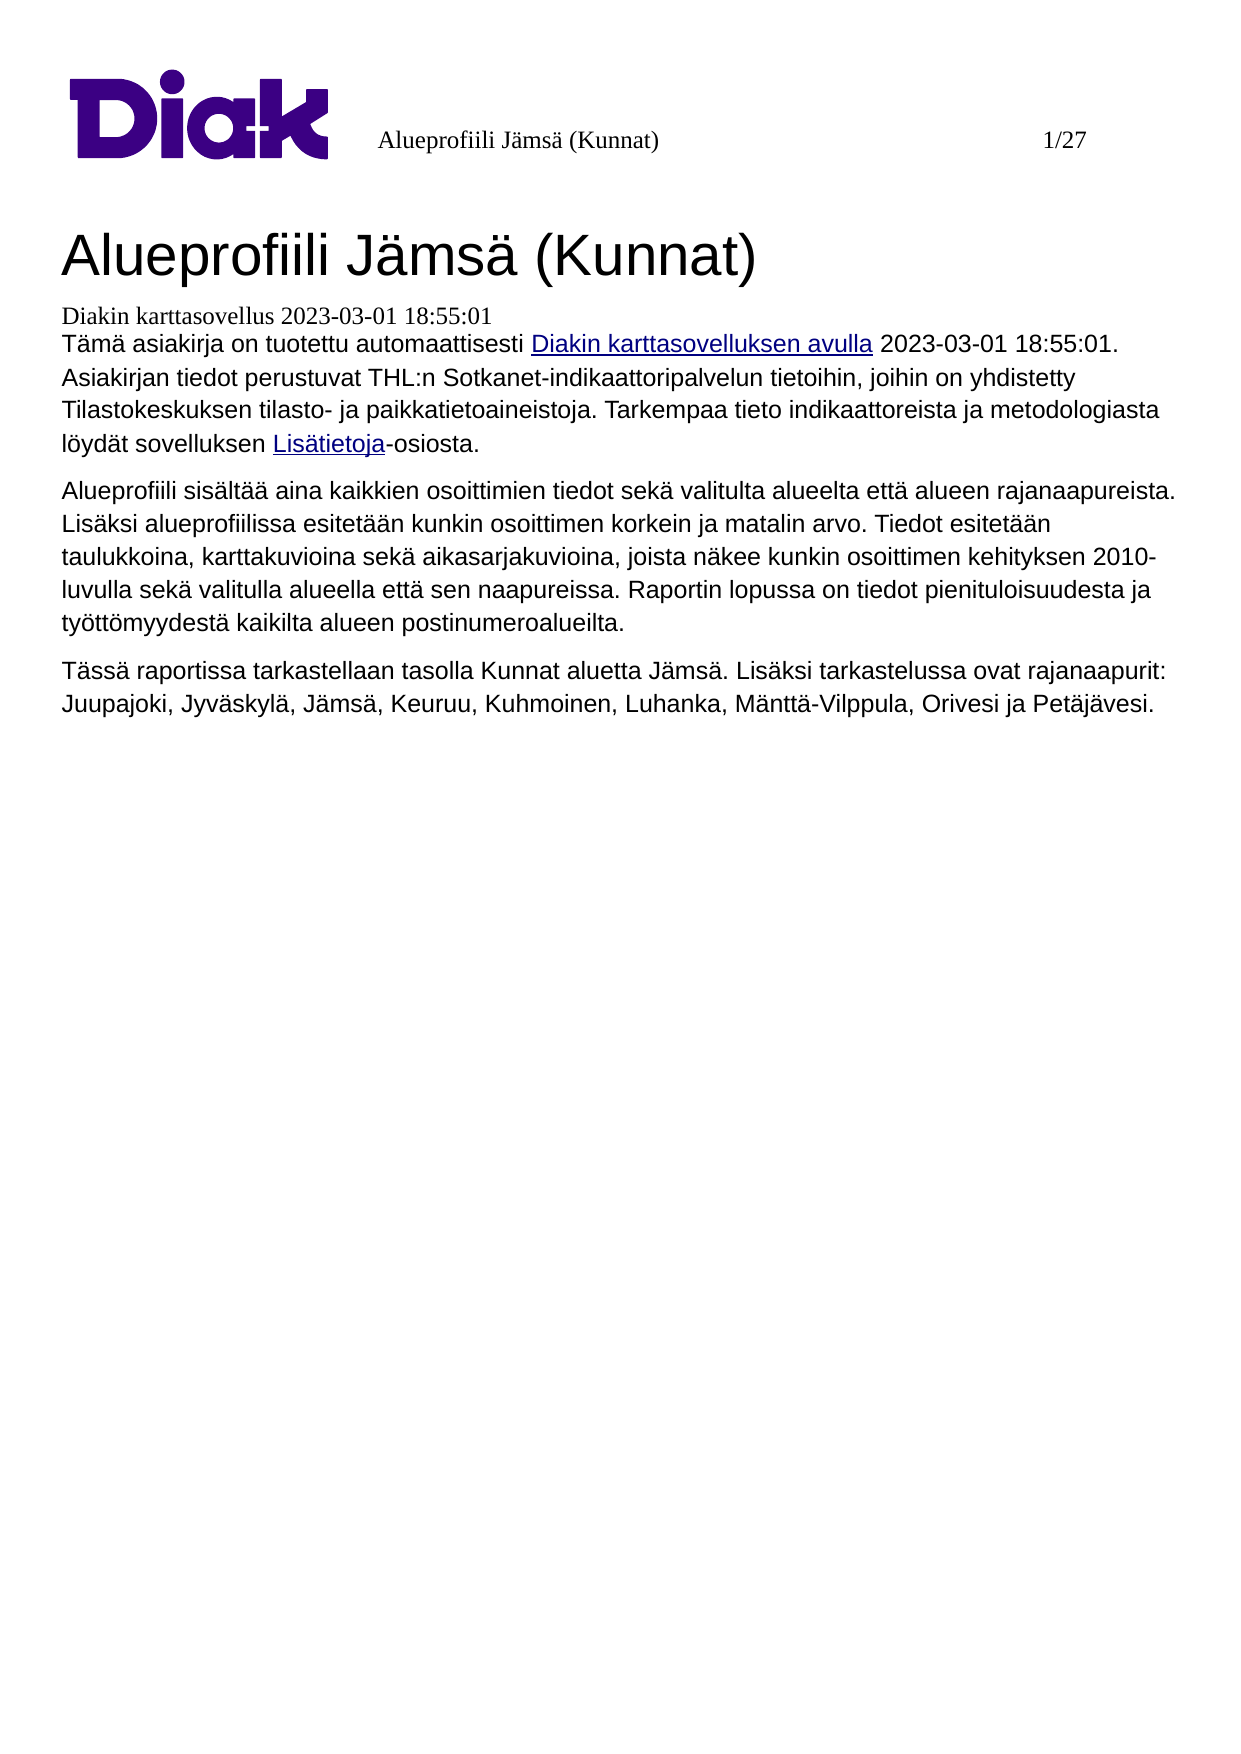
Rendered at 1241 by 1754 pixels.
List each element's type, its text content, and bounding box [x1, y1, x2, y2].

text Tässä raportissa tarkastellaan tasolla Kunnat aluetta Jämsä. Lisäksi tarkastelussa ovat rajanaapurit: Juupajoki, Jyväskylä, Jämsä, Keuruu, Kuhmoinen, Luhanka, Mänttä-Vilppula, Orivesi ja Petäjävesi. [61, 656, 1179, 718]
text Tämä asiakirja on tuotettu automaattisesti Diakin karttasovelluksen avulla 2023-03-01 18:55:01. Asiakirjan tiedot perustuvat THL:n Sotkanet-indikaattoripalvelun tietoihin, joihin on yhdistetty Tilastokeskuksen tilasto- ja paikkatietoaineistoja. Tarkempaa tieto indikaattoreista ja metodologiasta löydät sovelluksen Lisätietoja-osiosta. [61, 329, 1179, 457]
text Alueprofiili sisältää aina kaikkien osoittimien tiedot sekä valitulta alueelta että alueen rajanaapureista. Lisäksi alueprofiilissa esitetään kunkin osoittimen korkein ja matalin arvo. Tiedot esitetään taulukkoina, karttakuvioina sekä aikasarjakuvioina, joista näkee kunkin osoittimen kehityksen 2010-luvulla sekä valitulla alueella että sen naapureissa. Raportin lopussa on tiedot pienituloisuudesta ja työttömyydestä kaikilta alueen postinumeroalueilta. [61, 476, 1179, 637]
title Alueprofiili Jämsä (Kunnat) [61, 221, 1179, 288]
text Diakin karttasovellus 2023-03-01 18:55:01 [61, 301, 1179, 329]
